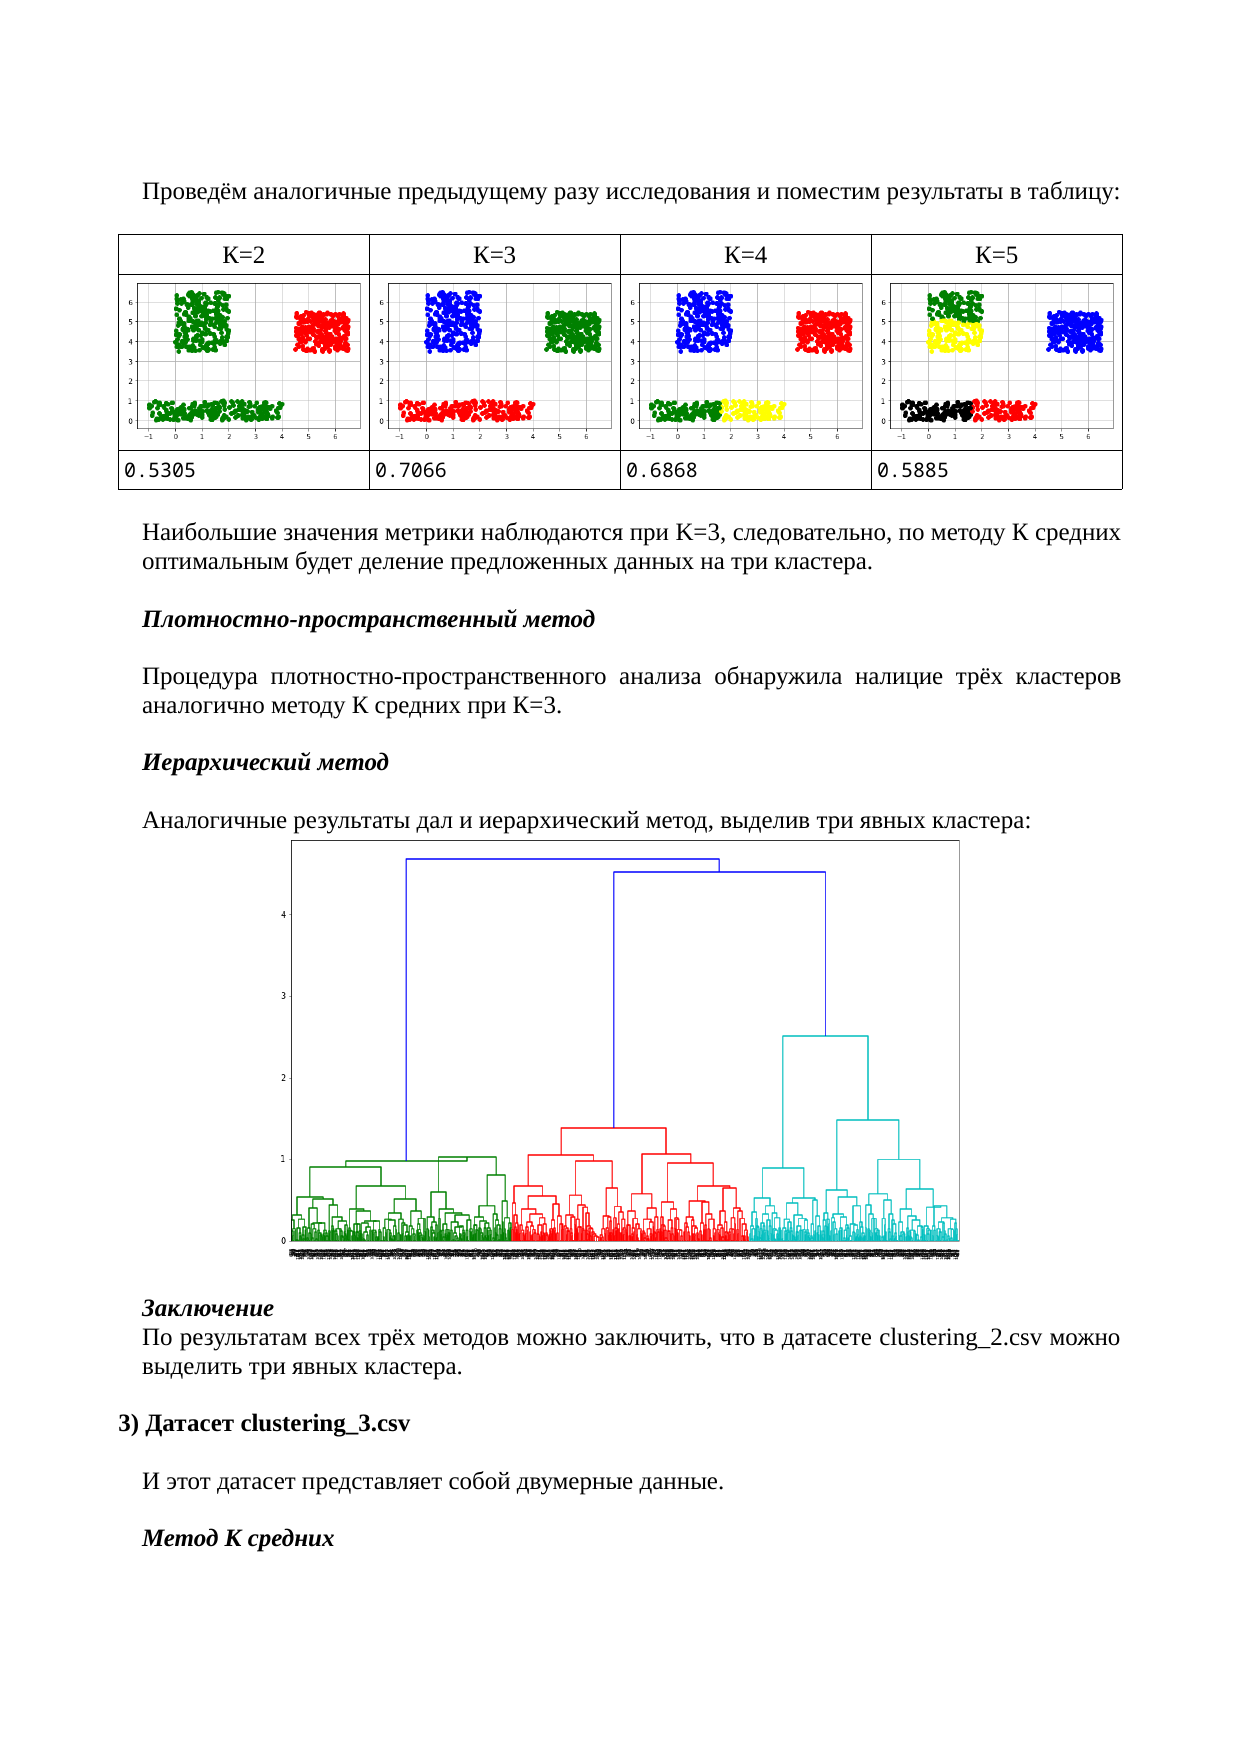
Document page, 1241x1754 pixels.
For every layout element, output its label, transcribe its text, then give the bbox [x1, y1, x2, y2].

text Плотностно-пространственный метод [142, 604, 1122, 632]
table_cell 0.7066 [370, 451, 620, 489]
table_header К=3 [370, 235, 620, 274]
text Заключение [142, 1293, 1122, 1322]
text Проведём аналогичные предыдущему разу исследования и поместим результаты в таблицу: [142, 176, 1122, 205]
text По результатам всех трёх методов можно заключить, что в датасете clustering_2.csv можно выделить три явных кластера. [142, 1322, 1122, 1379]
table_cell [370, 275, 620, 450]
table_cell 0.6868 [621, 451, 871, 489]
text Аналогичные результаты дал и иерархический метод, выделив три явных кластера: [142, 805, 1122, 834]
picture [876, 280, 1117, 444]
table_header К=2 [119, 235, 369, 274]
text Метод К средних [142, 1523, 1122, 1552]
picture [374, 280, 615, 444]
text И этот датасет представляет собой двумерные данные. [142, 1466, 1122, 1494]
table_header К=5 [872, 235, 1122, 274]
table_cell [119, 275, 369, 450]
table_header К=4 [621, 235, 871, 274]
table_cell [621, 275, 871, 450]
table_cell 0.5885 [872, 451, 1122, 489]
text 3) Датасет clustering_3.csv [118, 1408, 1122, 1437]
table_cell 0.5305 [119, 451, 369, 489]
table_cell [872, 275, 1122, 450]
picture [625, 280, 866, 444]
text Иерархический метод [142, 747, 1122, 776]
text Наибольшие значения метрики наблюдаются при K=3, следовательно, по методу К средних оптимальным будет деление предложенных данных на три кластера. [142, 517, 1122, 575]
picture [276, 833, 965, 1265]
picture [123, 280, 364, 444]
text Процедура плотностно-пространственного анализа обнаружила налицие трёх кластеров аналогично методу К средних при К=3. [142, 661, 1122, 719]
